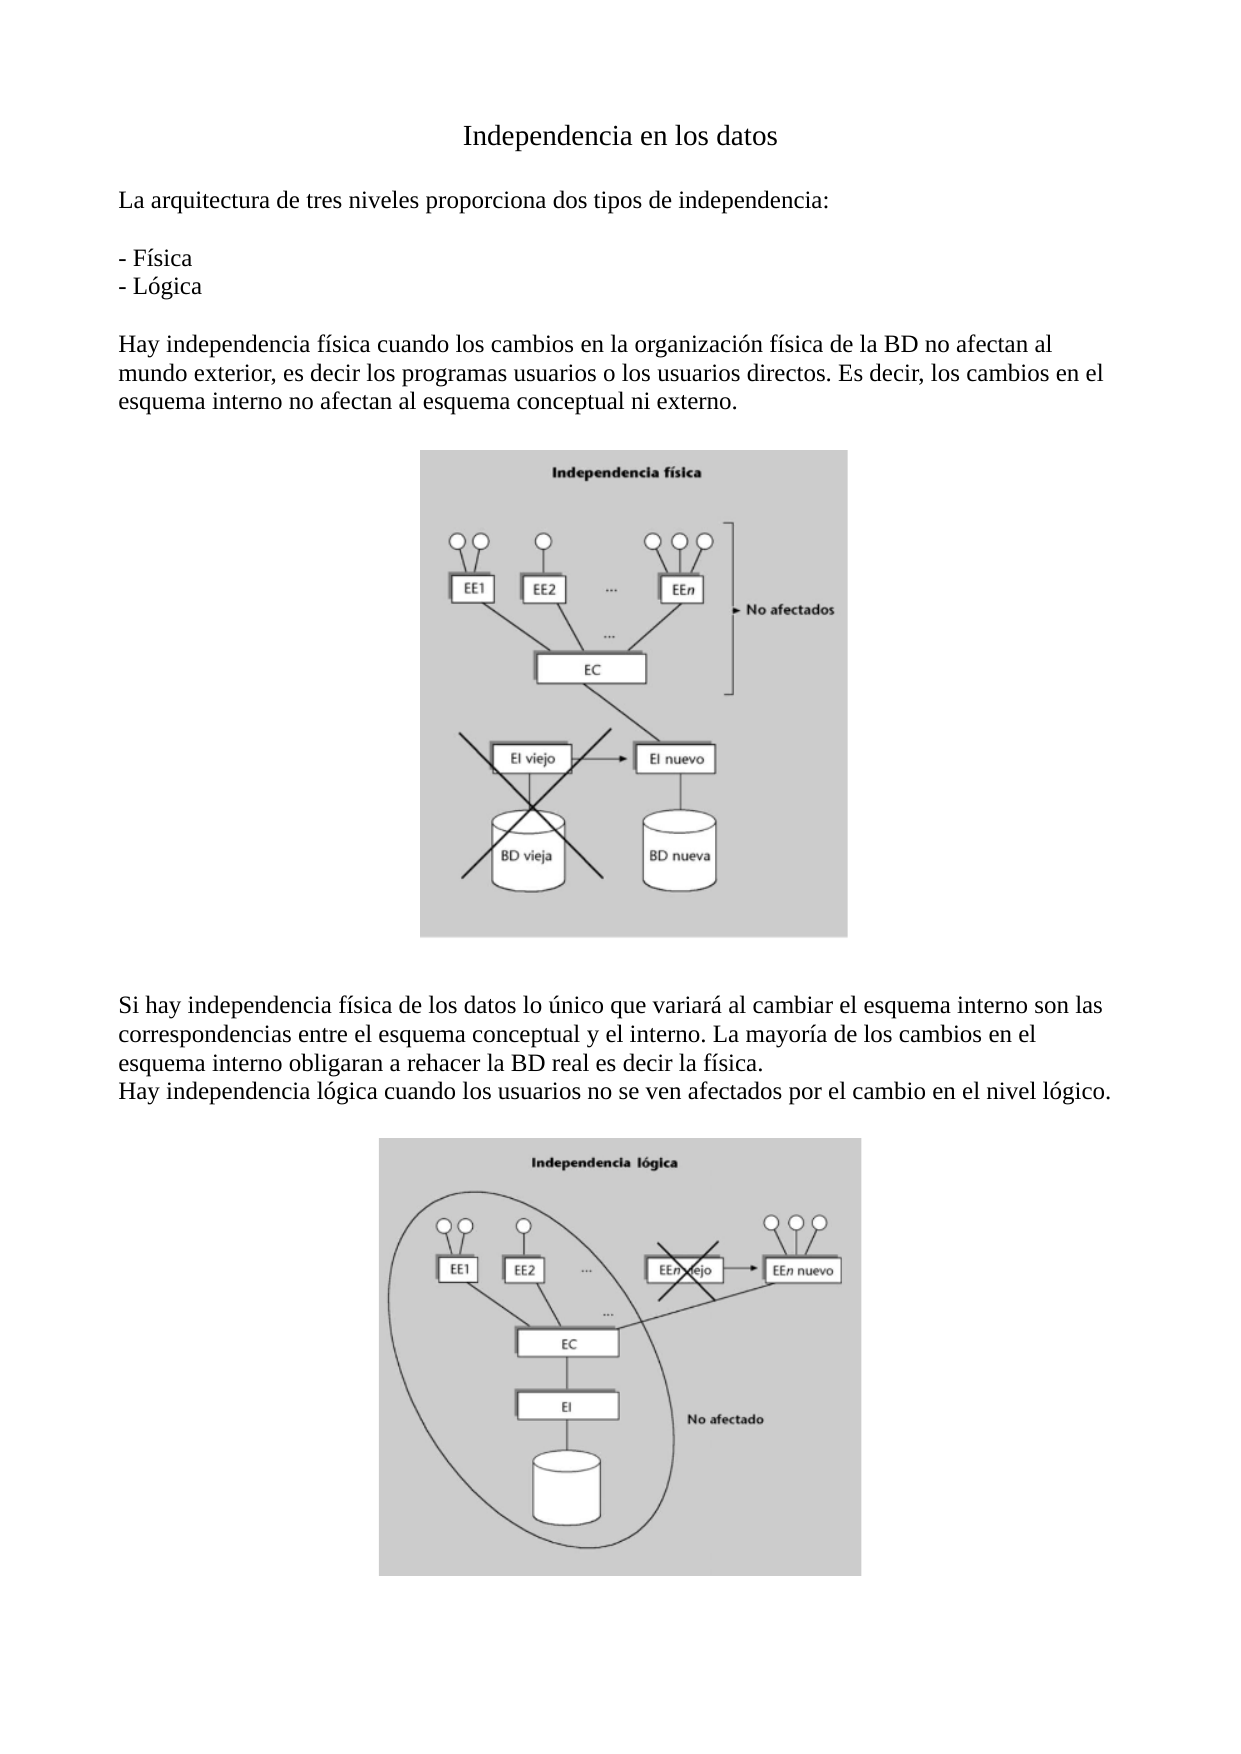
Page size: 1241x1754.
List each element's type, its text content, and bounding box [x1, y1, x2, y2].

picture [420, 450, 848, 939]
text Independencia en los datos [118, 118, 1122, 152]
text - Lógica [118, 271, 1122, 300]
text - Física [118, 243, 1122, 271]
picture [378, 1138, 862, 1576]
text Hay independencia física cuando los cambios en la organización física de la BD no afectan al mundo exterior, es decir los programas usuarios o los usuarios directos. Es decir, los cambios en el esquema interno no afectan al esquema conceptual ni externo. [118, 329, 1122, 415]
text Si hay independencia física de los datos lo único que variará al cambiar el esquema interno son las correspondencias entre el esquema conceptual y el interno. La mayoría de los cambios en el esquema interno obligaran a rehacer la BD real es decir la física. [118, 990, 1122, 1076]
text La arquitectura de tres niveles proporciona dos tipos de independencia: [118, 185, 1122, 214]
text Hay independencia lógica cuando los usuarios no se ven afectados por el cambio en el nivel lógico. [118, 1076, 1122, 1105]
